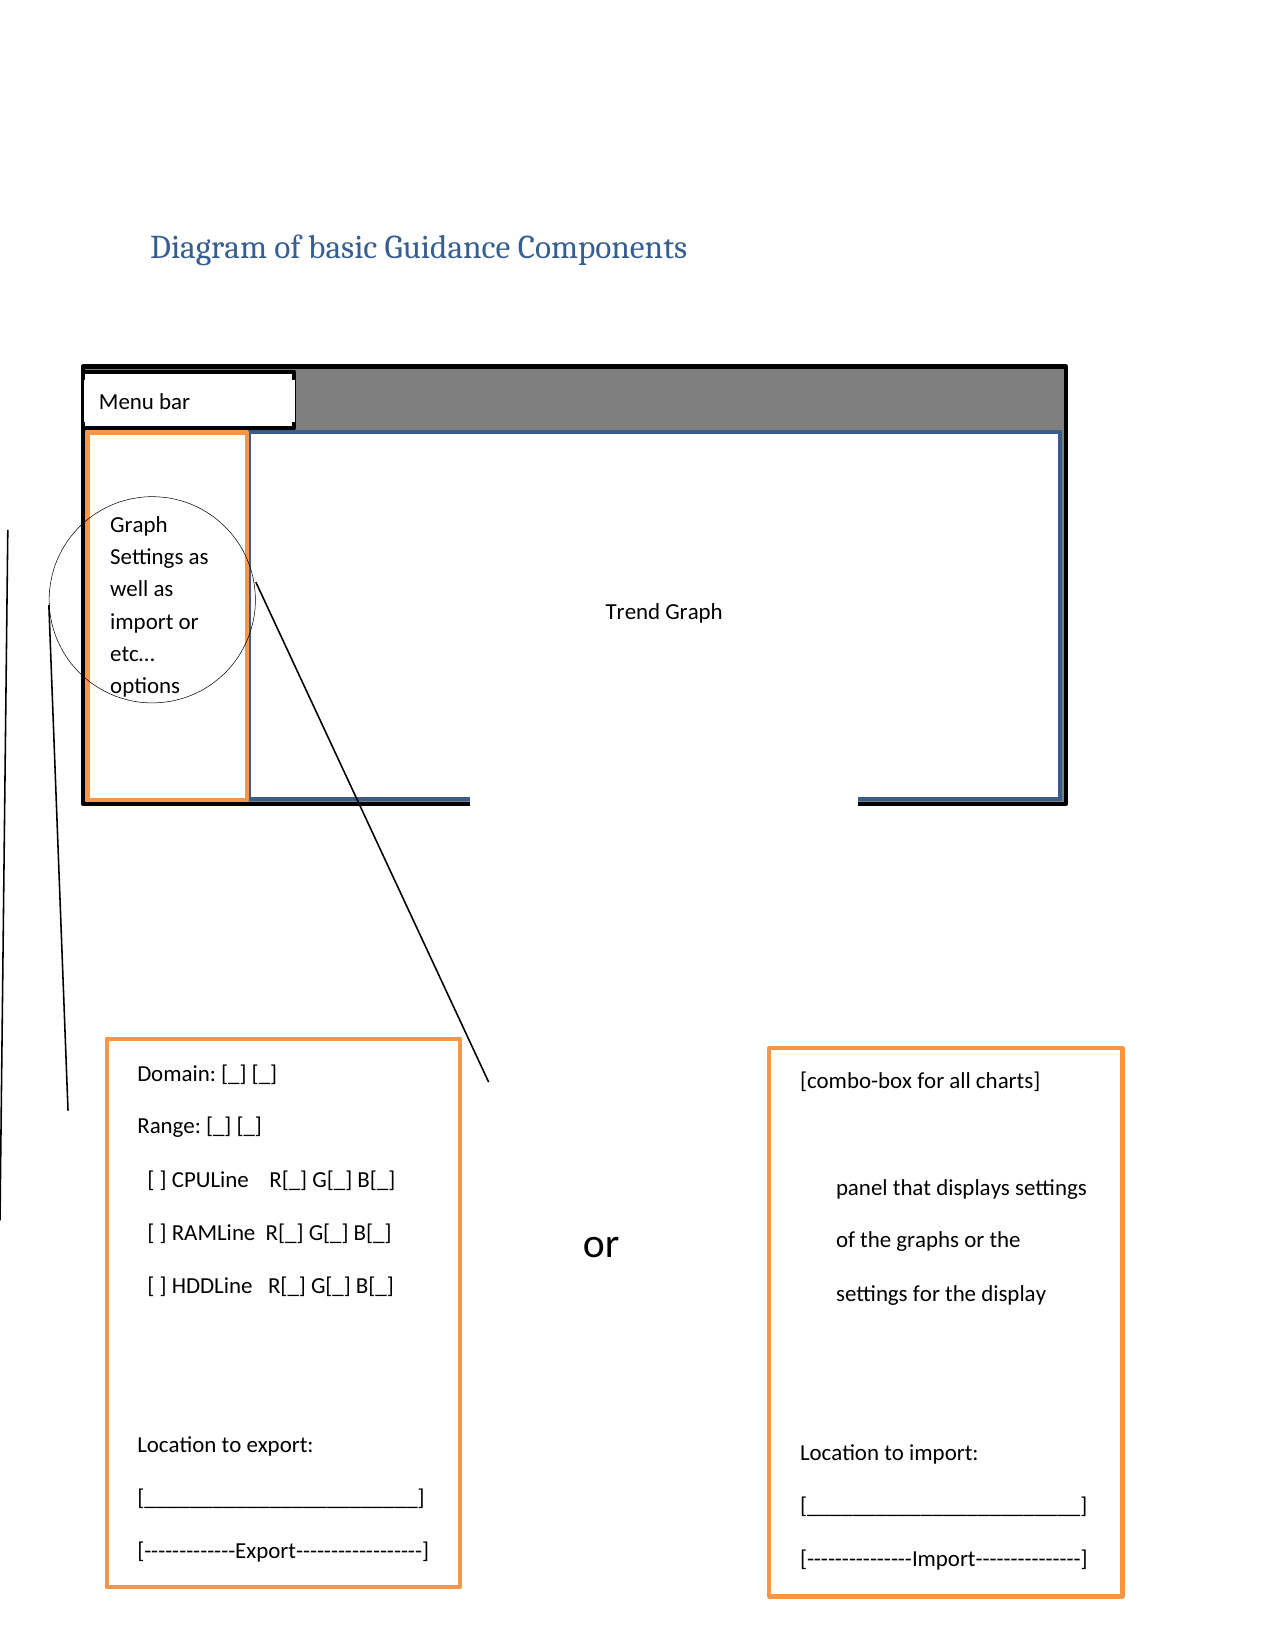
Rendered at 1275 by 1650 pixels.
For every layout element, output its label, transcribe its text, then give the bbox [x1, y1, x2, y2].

subtitle Diagram of basic Guidance Components [150, 228, 1125, 266]
text [ ] HDDLine R[_] G[_] B[_] [137, 1271, 434, 1299]
text of the graphs or the [800, 1226, 1095, 1254]
text Location to export: [137, 1430, 434, 1458]
text Range: [_] [_] [137, 1112, 434, 1140]
text [ ] RAMLine R[_] G[_] B[_] [137, 1218, 434, 1246]
text Menu bar [99, 387, 280, 414]
text Domain: [_] [_] [137, 1059, 434, 1087]
text panel that displays settings [800, 1173, 1095, 1201]
text settings for the display [800, 1279, 1095, 1307]
text [ ] CPULine R[_] G[_] B[_] [137, 1165, 434, 1193]
text [________________________] [800, 1491, 1095, 1519]
text [________________________] [137, 1483, 434, 1511]
text [---------------Import---------------] [800, 1544, 1095, 1572]
text Location to import: [800, 1438, 1095, 1466]
text [-------------Export------------------] [137, 1536, 434, 1564]
text Trend Graph [487, 597, 841, 626]
text Graph Settings as well as import or etc… options [110, 510, 224, 699]
text or [583, 1217, 625, 1268]
text [combo-box for all charts] [800, 1067, 1095, 1094]
